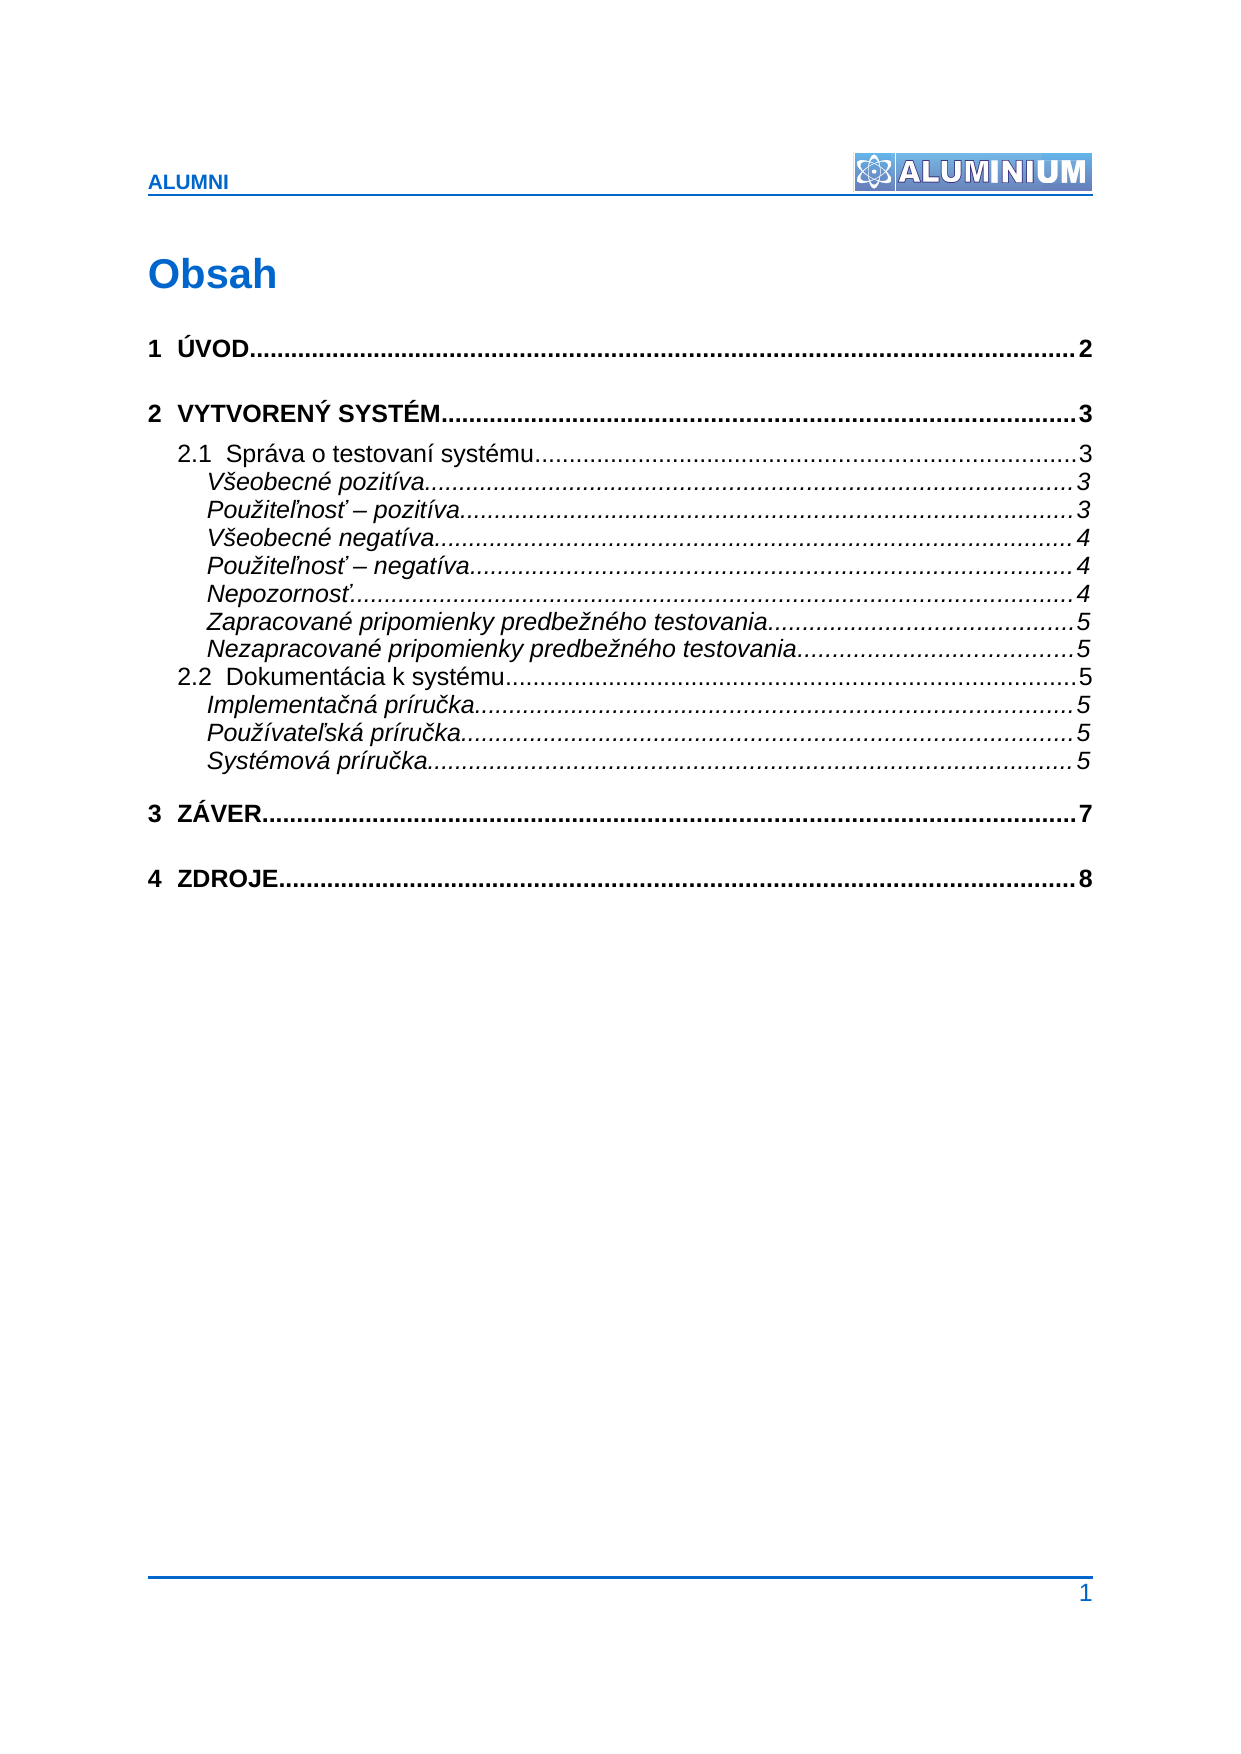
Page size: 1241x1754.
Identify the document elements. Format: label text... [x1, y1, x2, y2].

text 1 Úvod 2 [148, 334, 1093, 362]
text Nezapracované pripomienky predbežného testovania 5 [207, 635, 1093, 663]
text 4 Zdroje 8 [148, 865, 1093, 893]
text 2.1 Správa o testovaní systému 3 [177, 440, 1093, 468]
text Zapracované pripomienky predbežného testovania 5 [207, 607, 1093, 635]
text 2.2 Dokumentácia k systému 5 [177, 663, 1093, 691]
text Systémová príručka 5 [207, 747, 1093, 775]
text Použiteľnosť – pozitíva 3 [207, 496, 1093, 524]
text Implementačná príručka 5 [207, 691, 1093, 719]
text Nepozornosť 4 [207, 579, 1093, 607]
text 3 Záver 7 [148, 800, 1093, 828]
text Používateľská príručka 5 [207, 719, 1093, 747]
text Všeobecné pozitíva 3 [207, 468, 1093, 496]
text 2 Vytvorený systém 3 [148, 399, 1093, 427]
text Použiteľnosť – negatíva 4 [207, 552, 1093, 579]
text Všeobecné negatíva 4 [207, 524, 1093, 552]
subtitle Obsah [148, 251, 1093, 297]
